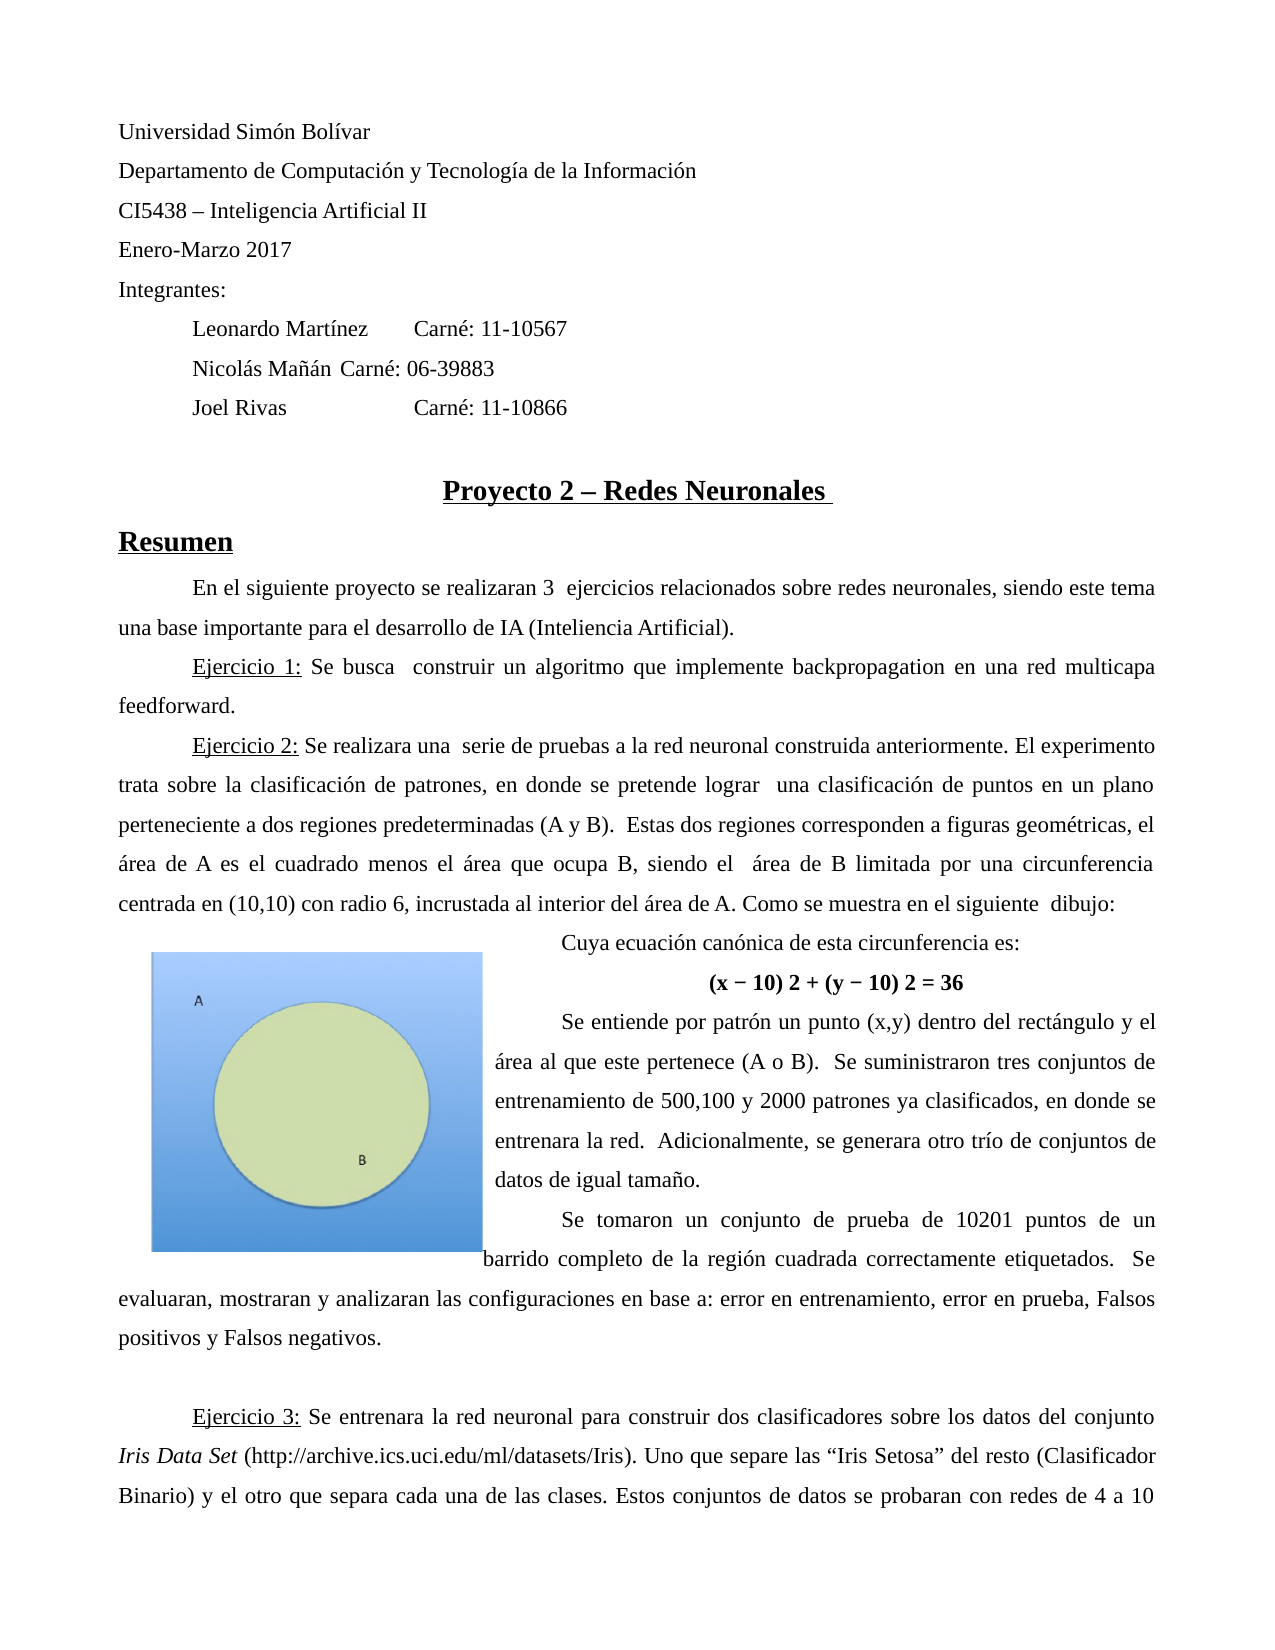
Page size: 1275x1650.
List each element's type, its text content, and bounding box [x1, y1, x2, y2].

text Joel Rivas Carné: 11-10866 [118, 394, 1157, 421]
text Leonardo Martínez Carné: 11-10567 [118, 316, 1157, 342]
text Proyecto 2 – Redes Neuronales [118, 473, 1157, 507]
text En el siguiente proyecto se realizaran 3 ejercicios relacionados sobre redes neuronales, siendo este tema una base importante para el desarrollo de IA (Inteliencia Artificial). [118, 574, 1157, 640]
text (x − 10) 2 + (y − 10) 2 = 36 [483, 969, 1157, 995]
text Enero-Marzo 2017 [118, 237, 1157, 263]
text Integrantes: [118, 276, 1157, 302]
text Ejercicio 1: Se busca construir un algoritmo que implemente backpropagation en una red multicapa feedforward. [118, 653, 1157, 719]
text Resumen [118, 524, 1157, 557]
text Se tomaron un conjunto de prueba de 10201 puntos de un barrido completo de la región cuadrada correctamente etiquetados. Se evaluaran, mostraran y analizaran las configuraciones en base a: error en entrenamiento, error en prueba, Falsos positivos y Falsos negativos. [118, 1206, 1157, 1351]
text Ejercicio 3: Se entrenara la red neuronal para construir dos clasificadores sobre los datos del conjunto Iris Data Set (http://archive.ics.uci.edu/ml/datasets/Iris). Uno que separe las “Iris Setosa” del resto (Clasificador Binario) y el otro que separa cada una de las clases. Estos conjuntos de datos se probaran con redes de 4 a 10 [118, 1403, 1157, 1508]
picture [151, 952, 483, 1252]
text Se entiende por patrón un punto (x,y) dentro del rectángulo y el área al que este pertenece (A o B). Se suministraron tres conjuntos de entrenamiento de 500,100 y 2000 patrones ya clasificados, en donde se entrenara la red. Adicionalmente, se generara otro trío de conjuntos de datos de igual tamaño. [483, 1008, 1157, 1193]
text CI5438 – Inteligencia Artificial II [118, 197, 1157, 223]
text Universidad Simón Bolívar Departamento de Computación y Tecnología de la Información [118, 118, 1157, 184]
text Nicolás Mañán Carné: 06-39883 [118, 355, 1157, 381]
text Cuya ecuación canónica de esta circunferencia es: [118, 929, 1157, 956]
text Ejercicio 2: Se realizara una serie de pruebas a la red neuronal construida anteriormente. El experimento trata sobre la clasificación de patrones, en donde se pretende lograr una clasificación de puntos en un plano perteneciente a dos regiones predeterminadas (A y B). Estas dos regiones corresponden a figuras geométricas, el área de A es el cuadrado menos el área que ocupa B, siendo el área de B limitada por una circunferencia centrada en (10,10) con radio 6, incrustada al interior del área de A. Como se muestra en el siguiente dibujo: [118, 732, 1157, 916]
